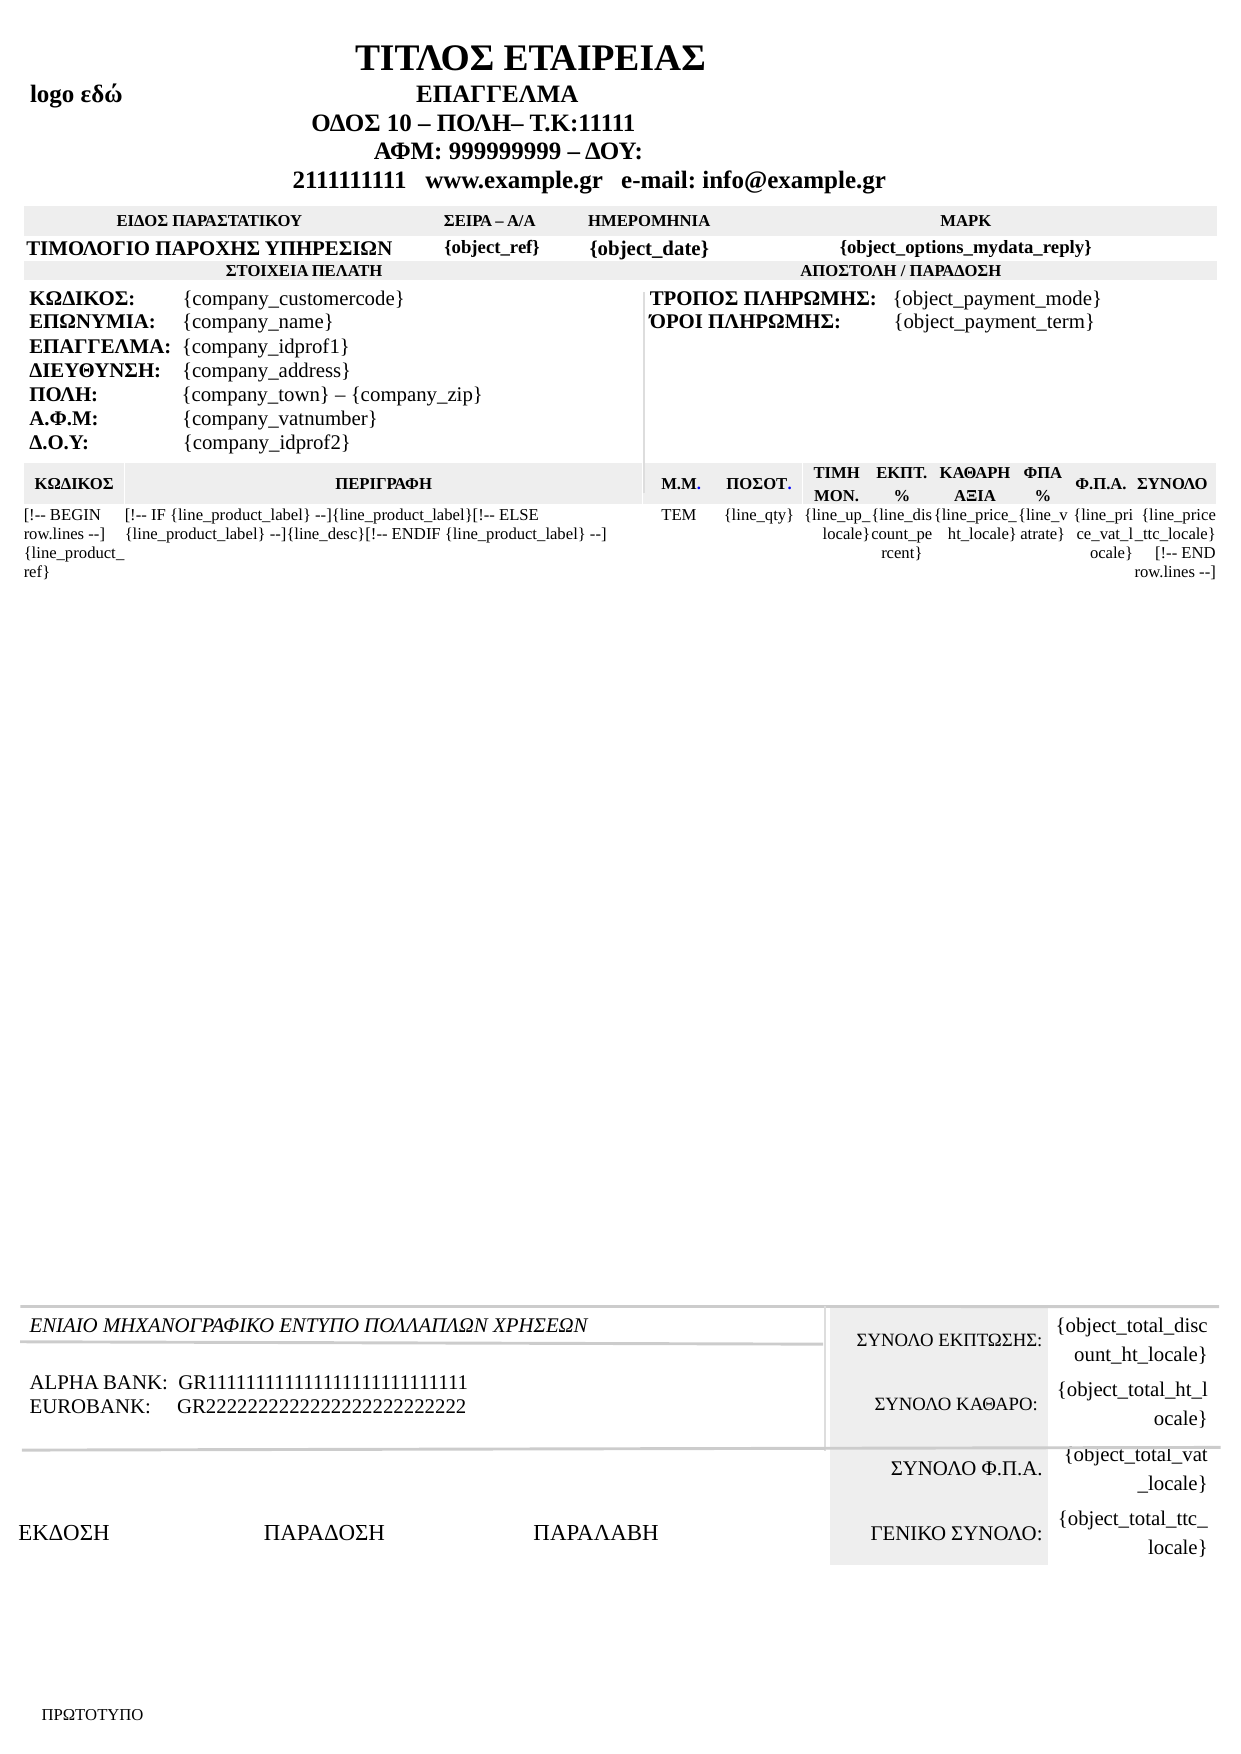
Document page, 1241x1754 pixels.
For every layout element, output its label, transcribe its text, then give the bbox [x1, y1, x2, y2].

table_header ΤΡΟΠΟΣ ΠΛΗΡΩΜΗΣ: {object_payment_mode} ΌΡΟΙ ΠΛΗΡΩΜΗΣ: {object_payment_term} [644, 280, 1217, 462]
table_cell [830, 1436, 1048, 1446]
table_cell [!-- IF {line_product_label} --]{line_product_label}[!-- ELSE {line_product_label} --]{line_desc}[!-- ENDIF {line_product_label} --] [125, 505, 642, 581]
table_cell ΣΤΟΙΧΕΙΑ ΠΕΛΑΤΗ [24, 261, 584, 280]
table_cell {object_total_ht_locale} [1048, 1372, 1213, 1436]
table_header ΣΕΙΡΑ – Α/Α [395, 206, 584, 236]
table_header ΕΚΠΤ. % [870, 463, 933, 504]
table_header ΕΙΔΟΣ ΠΑΡΑΣΤΑΤΙΚΟΥ [24, 206, 395, 236]
table_cell {line_price_ttc_locale}[!-- END row.lines --] [1133, 505, 1216, 581]
table_header ΠΕΡΙΓΡΑΦΗ [125, 463, 642, 504]
table_cell {line_discount_percent} [870, 505, 933, 581]
text logo εδώ ΕΠΑΓΓΕΛΜΑ [23, 79, 1217, 108]
table_header ΦΠΑ % [1017, 463, 1069, 504]
table_cell ΣΥΝΟΛΟ Φ.Π.Α. [830, 1450, 1048, 1500]
table_header ΗΜΕΡΟΜΗΝΙΑ [584, 206, 714, 236]
table_cell {line_price_ht_locale} [933, 505, 1017, 581]
table_header Φ.Π.Α. [1069, 463, 1133, 504]
table_cell [1048, 1436, 1213, 1446]
table_cell {object_ref} [395, 236, 584, 261]
table_header ΚΩΔΙΚΟΣ: {company_customercode} ΕΠΩΝΥΜΙΑ: {company_name} ΕΠΑΓΓΕΛΜΑ: {company_idprof1} ΔΙΕΥΘΥΝΣΗ: {company_address} ΠΟΛΗ: {company_town} – {company_zip} Α.Φ.Μ: {company_vatnumber} Δ.Ο.Υ: {company_idprof2} [24, 280, 644, 462]
table_header ΜΑΡΚ [714, 206, 1217, 236]
table_cell ΓΕΝΙΚΟ ΣΥΝΟΛΟ: [830, 1500, 1048, 1565]
text ΑΦΜ: 999999999 – ΔΟΥ: [23, 136, 1217, 165]
table_cell {object_date} [584, 236, 714, 261]
text 2111111111 www.example.gr e-mail: info@example.gr [23, 165, 1217, 194]
table_cell {object_total_ttc_locale} [1048, 1500, 1213, 1565]
table_header ΚΩΔΙΚΟΣ [24, 463, 124, 504]
table_header ΣΥΝΟΛΟ ΕΚΠΤΩΣΗΣ: [830, 1308, 1048, 1372]
table_cell {line_vatrate} [1017, 505, 1069, 581]
table_header ΚΑΘΑΡΗ ΑΞΙΑ [933, 463, 1017, 504]
table_cell ΑΠΟΣΤΟΛΗ / ΠΑΡΑΔΟΣΗ [584, 261, 1217, 280]
text ΤΙΤΛΟΣ ΕΤΑΙΡΕΙΑΣ [23, 36, 1217, 79]
table_header ΠΟΣΟΤ. [715, 463, 802, 504]
table_cell {line_up_locale} [803, 505, 870, 581]
table_cell {object_total_vat_locale} [1048, 1449, 1213, 1500]
text ΟΔΟΣ 10 – ΠΟΛΗ– Τ.Κ:11111 [23, 108, 1217, 136]
table_cell {object_options_mydata_reply} [714, 236, 1217, 261]
table_cell ΣΥΝΟΛΟ ΚΑΘΑΡΟ: [830, 1372, 1048, 1436]
table_cell [!-- BEGIN row.lines --]{line_product_ref} [24, 505, 124, 581]
table_header Μ.Μ. [643, 463, 715, 504]
table_header ΣΥΝΟΛΟ [1133, 463, 1216, 504]
table_header ΤΙΜΗ ΜΟΝ. [803, 463, 870, 504]
table_cell {line_price_vat_locale} [1069, 505, 1133, 581]
table_cell ΤΕΜ [643, 505, 715, 581]
table_cell {line_qty} [715, 505, 802, 581]
table_header {object_total_discount_ht_locale} [1048, 1309, 1213, 1372]
table_cell ΤΙΜΟΛΟΓΙΟ ΠΑΡΟΧΗΣ ΥΠΗΡΕΣΙΩΝ [24, 236, 395, 261]
